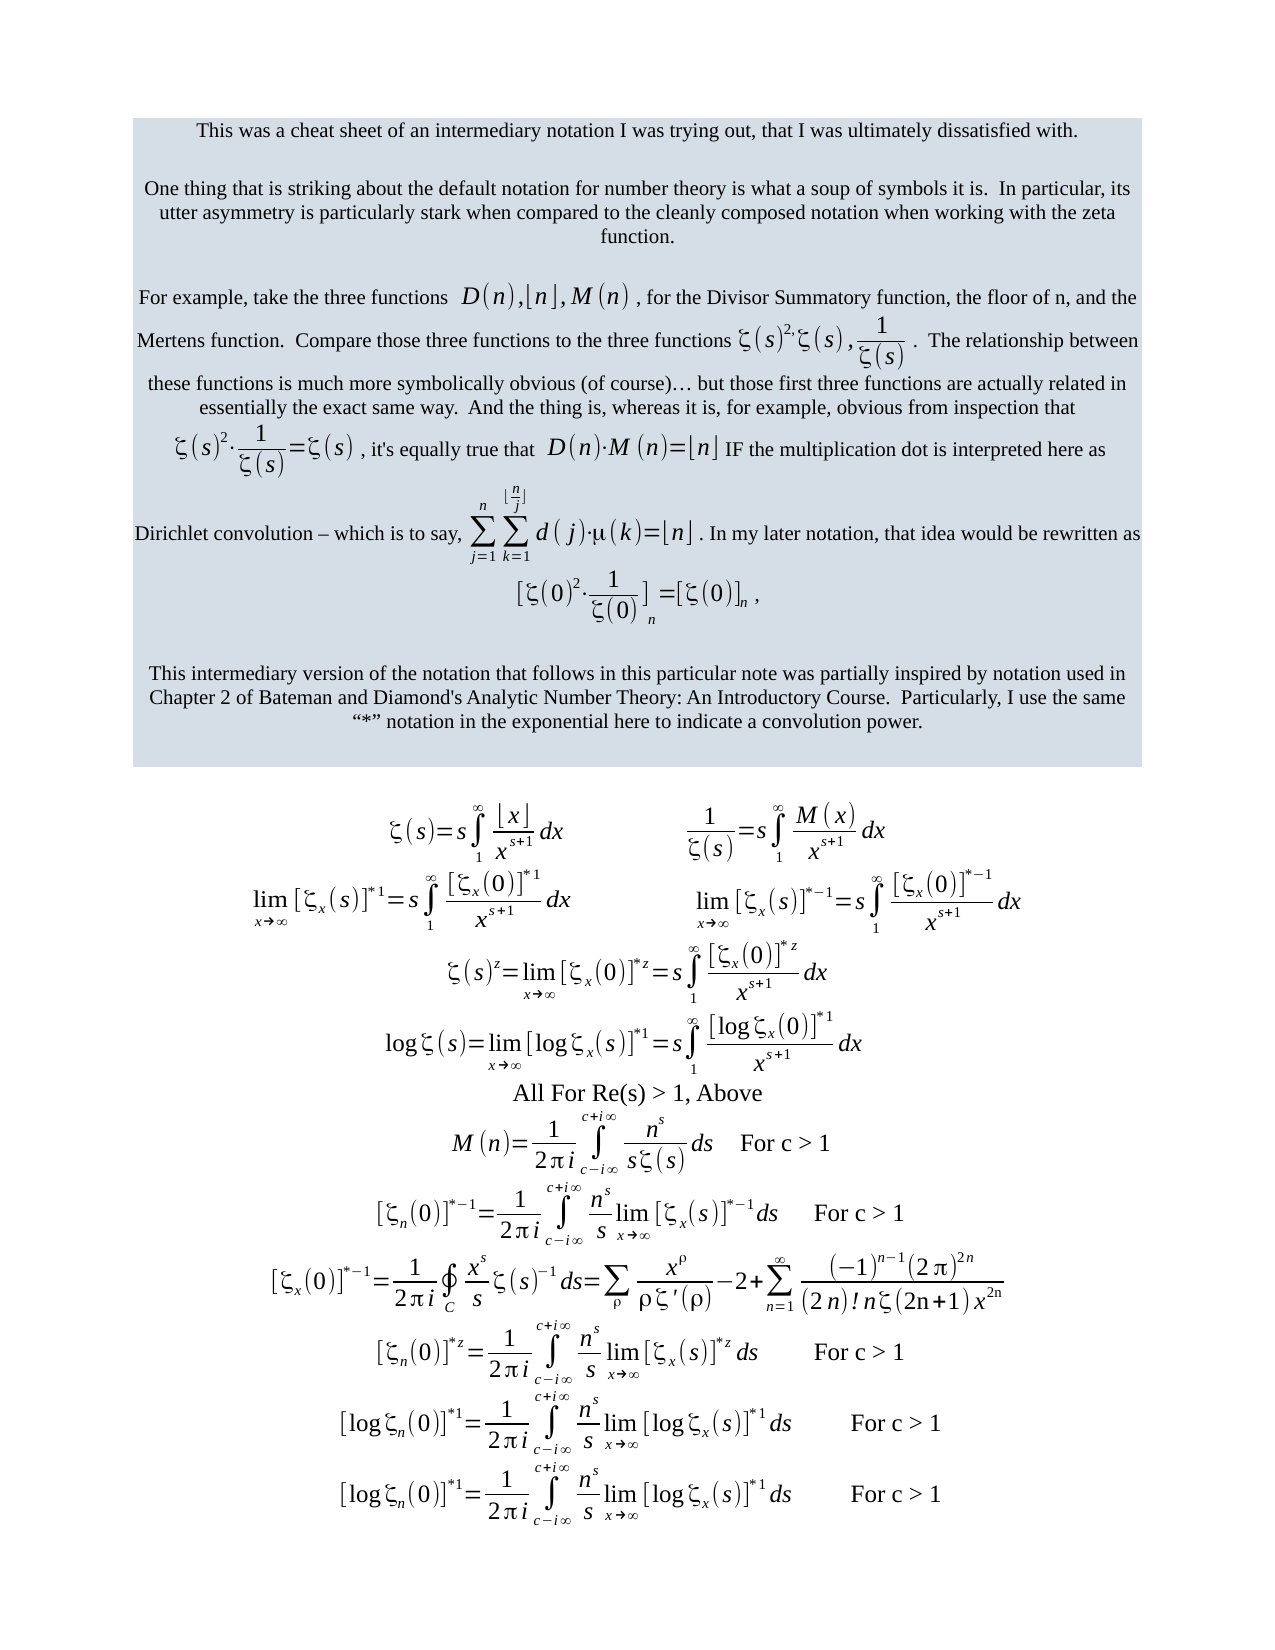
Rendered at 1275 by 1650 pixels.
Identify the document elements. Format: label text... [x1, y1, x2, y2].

text For c > 1 [118, 1107, 1157, 1178]
text This was a cheat sheet of an intermediary notation I was trying out, that I was ultimately dissatisfied with. [133, 118, 1142, 142]
text For c > 1 [118, 1387, 1157, 1458]
text This intermediary version of the notation that follows in this particular note was partially inspired by notation used in Chapter 2 of Bateman and Diamond's Analytic Number Theory: An Introductory Course. Particularly, I use the same “*” notation in the exponential here to indicate a convolution power. [133, 661, 1142, 733]
text For c > 1 [118, 1458, 1157, 1529]
text For example, take the three functions , for the Divisor Summatory function, the floor of n, and the Mertens function. Compare those three functions to the three functions. The relationship between these functions is much more symbolically obvious (of course)… but those first three functions are actually related in essentially the exact same way. And the thing is, whereas it is, for example, obvious from inspection that, it's equally true that IF the multiplication dot is interpreted here as Dirichlet convolution – which is to say,. In my later notation, that idea would be rewritten as, [133, 282, 1142, 627]
text For c > 1 [118, 1317, 1157, 1387]
text For c > 1 [118, 1178, 1157, 1249]
text All For Re(s) > 1, Above [118, 1078, 1157, 1107]
text One thing that is striking about the default notation for number theory is what a soup of symbols it is. In particular, its utter asymmetry is particularly stark when compared to the cleanly composed notation when working with the zeta function. [133, 176, 1142, 248]
